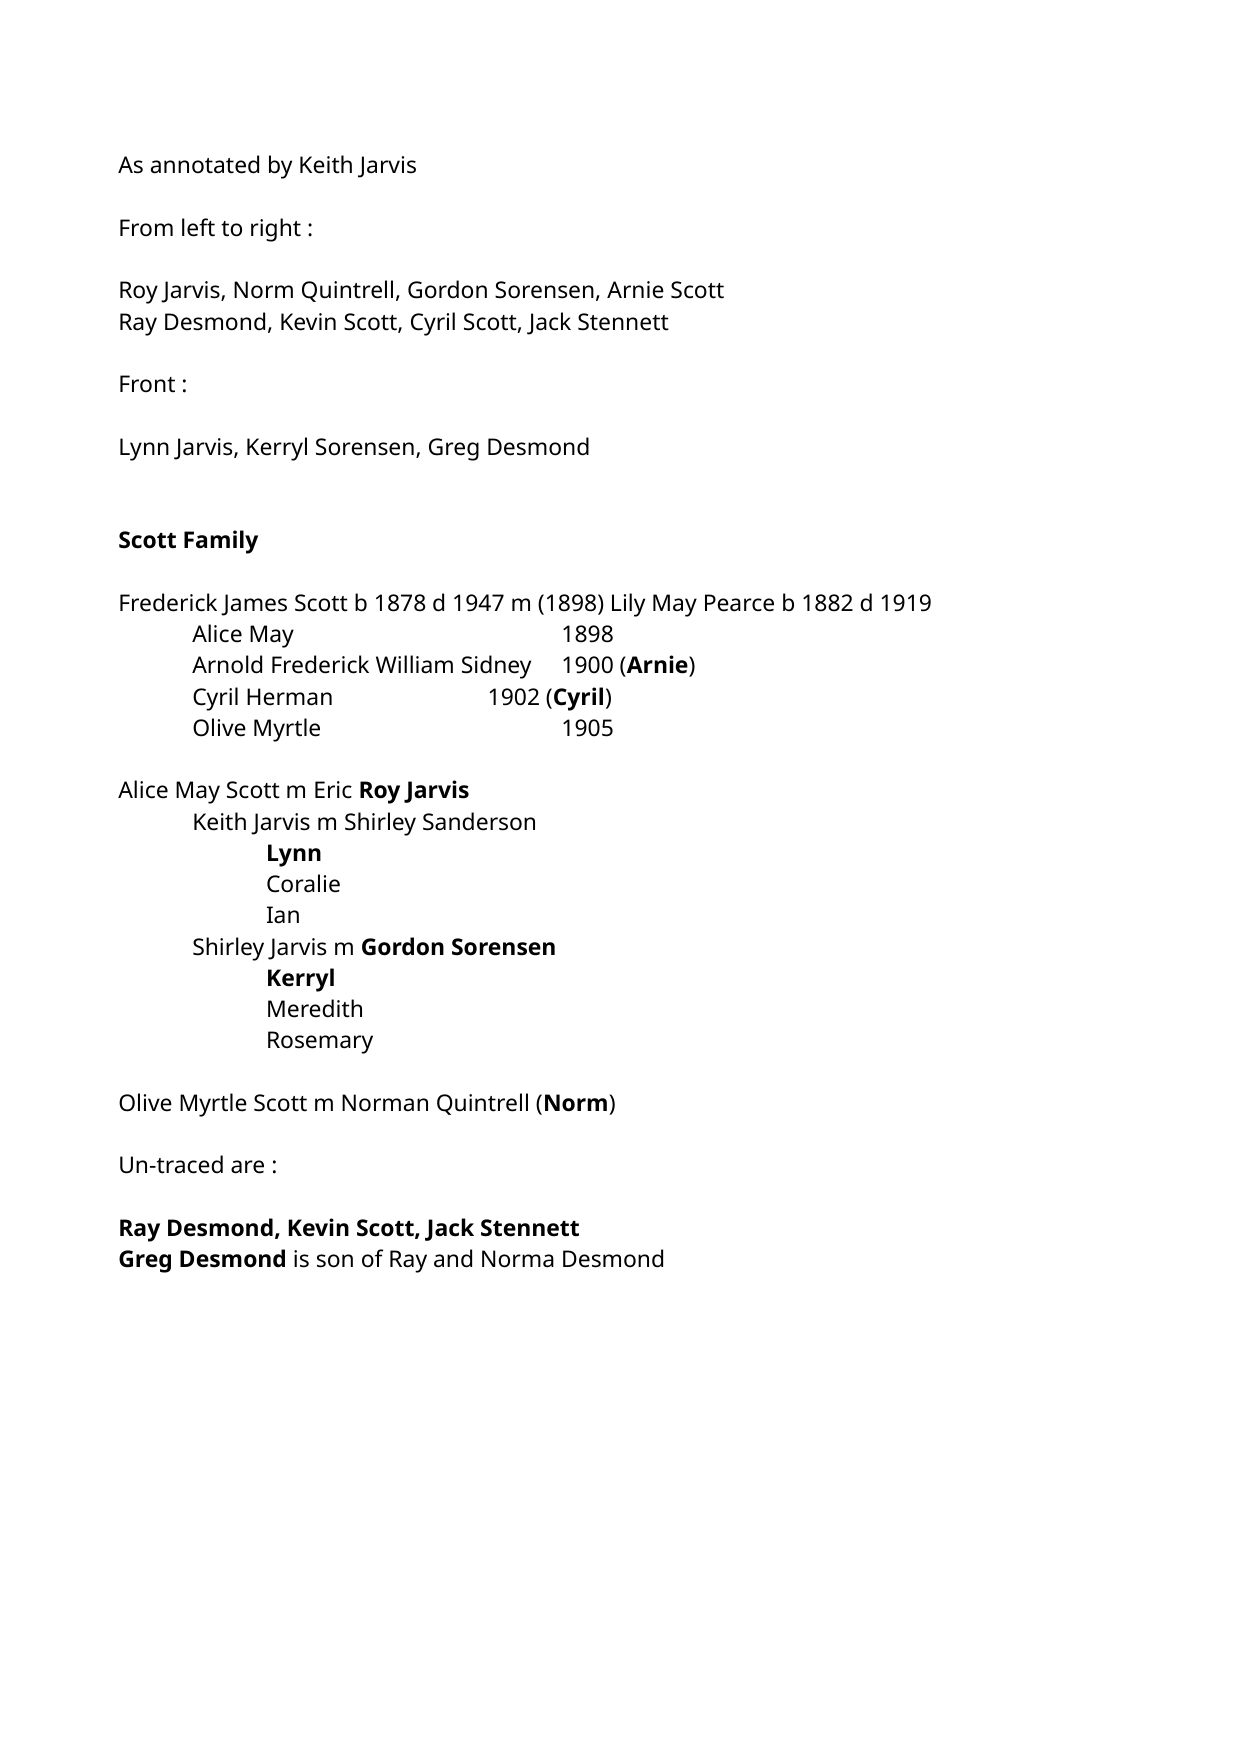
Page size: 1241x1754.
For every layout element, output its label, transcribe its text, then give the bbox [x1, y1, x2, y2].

text From left to right : [118, 212, 1122, 243]
text Coralie [118, 868, 1122, 899]
text Front : [118, 368, 1122, 399]
text Greg Desmond is son of Ray and Norma Desmond [118, 1243, 1122, 1274]
text Meredith [118, 993, 1122, 1024]
text Lynn Jarvis, Kerryl Sorensen, Greg Desmond [118, 431, 1122, 462]
text Lynn [118, 837, 1122, 868]
text Alice May Scott m Eric Roy Jarvis [118, 774, 1122, 806]
text Frederick James Scott b 1878 d 1947 m (1898) Lily May Pearce b 1882 d 1919 [118, 587, 1122, 618]
text Ray Desmond, Kevin Scott, Cyril Scott, Jack Stennett [118, 306, 1122, 337]
text Keith Jarvis m Shirley Sanderson [118, 806, 1122, 837]
text Kerryl [118, 962, 1122, 993]
text Un-traced are : [118, 1149, 1122, 1181]
text Olive Myrtle 1905 [118, 712, 1122, 743]
text Rosemary [118, 1024, 1122, 1056]
text Arnold Frederick William Sidney 1900 (Arnie) [118, 649, 1122, 681]
text Roy Jarvis, Norm Quintrell, Gordon Sorensen, Arnie Scott [118, 274, 1122, 306]
text Olive Myrtle Scott m Norman Quintrell (Norm) [118, 1087, 1122, 1118]
text As annotated by Keith Jarvis [118, 149, 1122, 181]
text Scott Family [118, 524, 1122, 556]
text Cyril Herman 1902 (Cyril) [118, 681, 1122, 712]
text Shirley Jarvis m Gordon Sorensen [118, 931, 1122, 962]
text Ray Desmond, Kevin Scott, Jack Stennett [118, 1212, 1122, 1243]
text Ian [118, 899, 1122, 931]
text Alice May 1898 [118, 618, 1122, 649]
